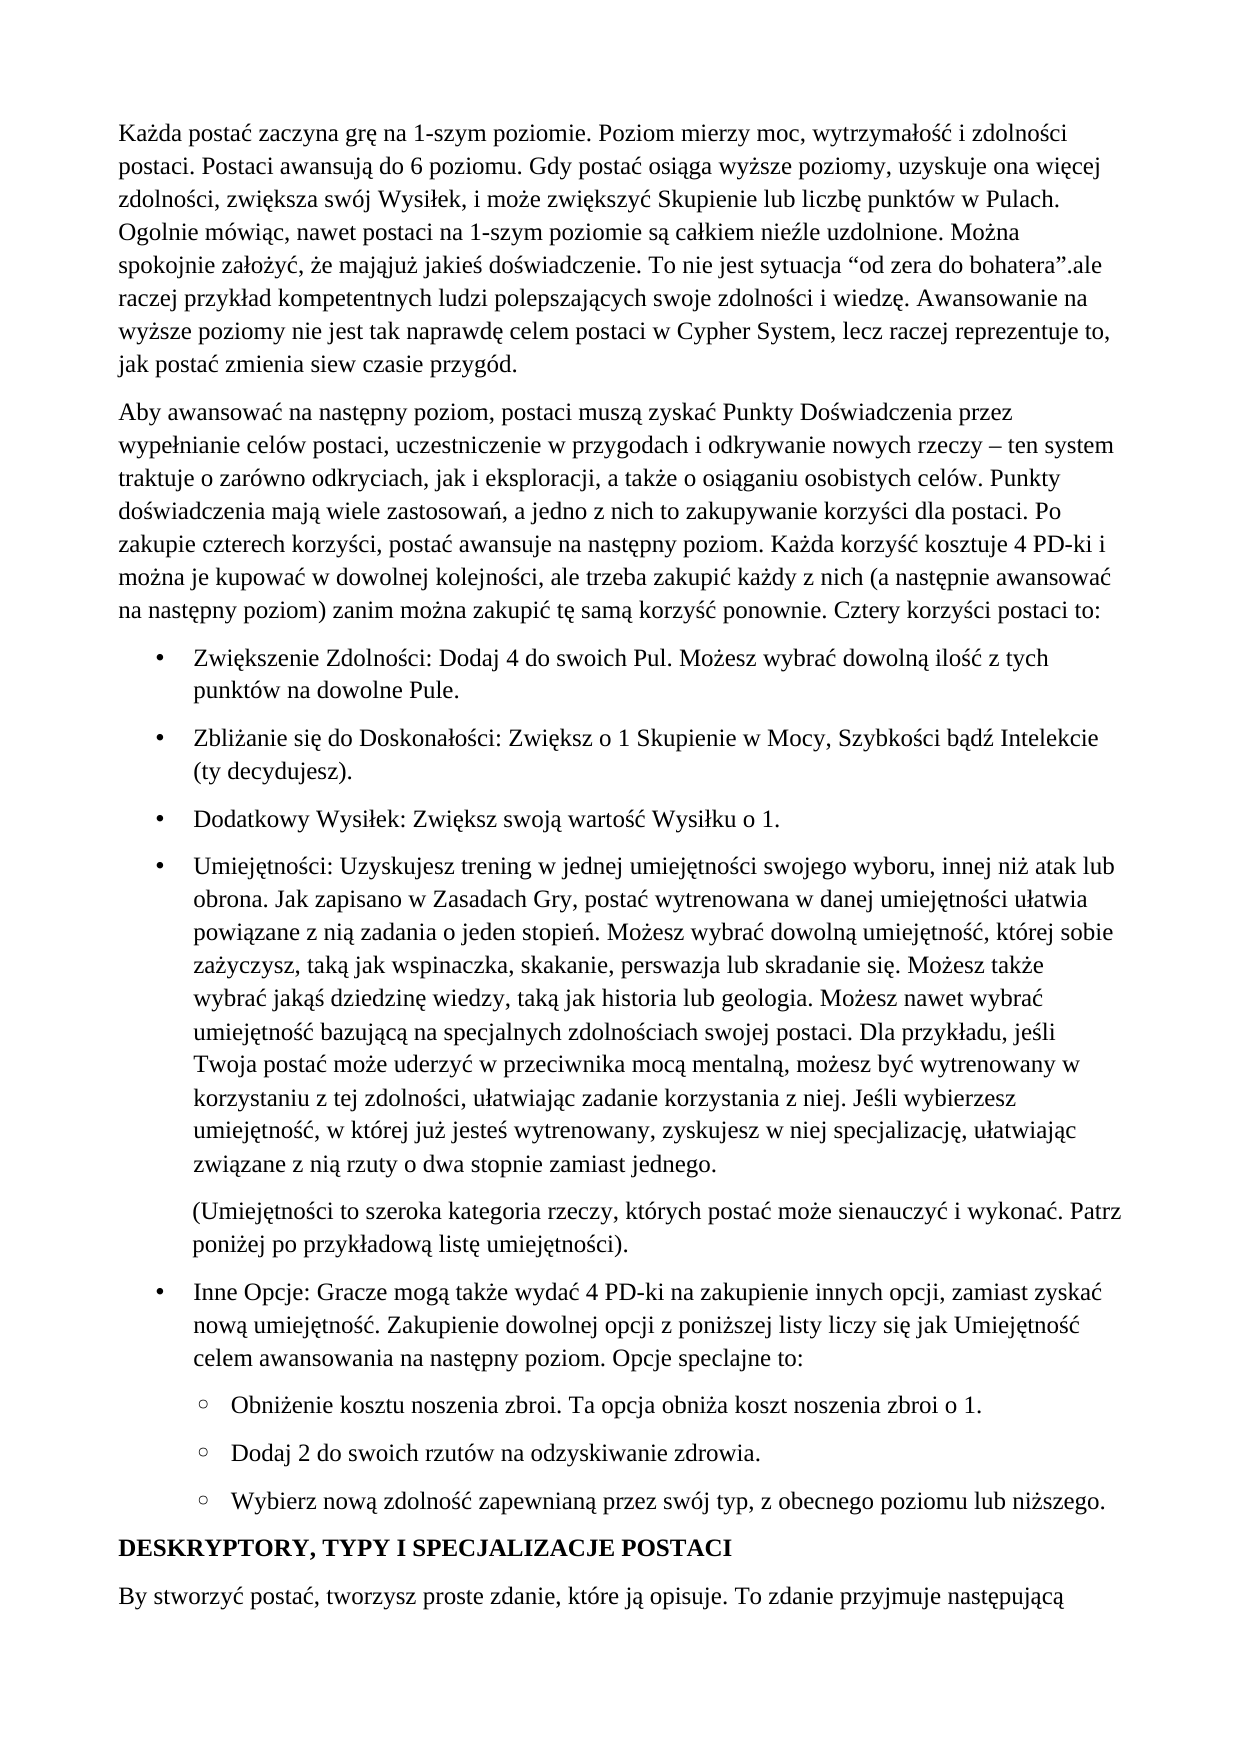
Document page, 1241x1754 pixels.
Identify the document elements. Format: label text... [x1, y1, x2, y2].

list Obniżenie kosztu noszenia zbroi. Ta opcja obniża koszt noszenia zbroi o 1. [193, 1391, 1122, 1419]
text DESKRYPTORY, TYPY I SPECJALIZACJE POSTACI [118, 1533, 1122, 1562]
text Aby awansować na następny poziom, postaci muszą zyskać Punkty Doświadczenia przez wypełnianie celów postaci, uczestniczenie w przygodach i odkrywanie nowych rzeczy – ten system traktuje o zarówno odkryciach, jak i eksploracji, a także o osiąganiu osobistych celów. Punkty doświadczenia mają wiele zastosowań, a jedno z nich to zakupywanie korzyści dla postaci. Po zakupie czterech korzyści, postać awansuje na następny poziom. Każda korzyść kosztuje 4 PD-ki i można je kupować w dowolnej kolejności, ale trzeba zakupić każdy z nich (a następnie awansować na następny poziom) zanim można zakupić tę samą korzyść ponownie. Cztery korzyści postaci to: [118, 397, 1122, 624]
text Każda postać zaczyna grę na 1-szym poziomie. Poziom mierzy moc, wytrzymałość i zdolności postaci. Postaci awansują do 6 poziomu. Gdy postać osiąga wyższe poziomy, uzyskuje ona więcej zdolności, zwiększa swój Wysiłek, i może zwiększyć Skupienie lub liczbę punktów w Pulach. Ogolnie mówiąc, nawet postaci na 1-szym poziomie są całkiem nieźle uzdolnione. Można spokojnie założyć, że mająjuż jakieś doświadczenie. To nie jest sytuacja “od zera do bohatera”.ale raczej przykład kompetentnych ludzi polepszających swoje zdolności i wiedzę. Awansowanie na wyższe poziomy nie jest tak naprawdę celem postaci w Cypher System, lecz raczej reprezentuje to, jak postać zmienia siew czasie przygód. [118, 118, 1122, 378]
list Inne Opcje: Gracze mogą także wydać 4 PD-ki na zakupienie innych opcji, zamiast zyskać nową umiejętność. Zakupienie dowolnej opcji z poniższej listy liczy się jak Umiejętność celem awansowania na następny poziom. Opcje speclajne to: [156, 1277, 1122, 1372]
list Umiejętności: Uzyskujesz trening w jednej umiejętności swojego wyboru, innej niż atak lub obrona. Jak zapisano w Zasadach Gry, postać wytrenowana w danej umiejętności ułatwia powiązane z nią zadania o jeden stopień. Możesz wybrać dowolną umiejętność, której sobie zażyczysz, taką jak wspinaczka, skakanie, perswazja lub skradanie się. Możesz także wybrać jakąś dziedzinę wiedzy, taką jak historia lub geologia. Możesz nawet wybrać umiejętność bazującą na specjalnych zdolnościach swojej postaci. Dla przykładu, jeśli Twoja postać może uderzyć w przeciwnika mocą mentalną, możesz być wytrenowany w korzystaniu z tej zdolności, ułatwiając zadanie korzystania z niej. Jeśli wybierzesz umiejętność, w której już jesteś wytrenowany, zyskujesz w niej specjalizację, ułatwiając związane z nią rzuty o dwa stopnie zamiast jednego. [156, 851, 1122, 1177]
text (Umiejętności to szeroka kategoria rzeczy, których postać może sienauczyć i wykonać. Patrz poniżej po przykładową listę umiejętności). [192, 1196, 1122, 1258]
list Zbliżanie się do Doskonałości: Zwiększ o 1 Skupienie w Mocy, Szybkości bądź Intelekcie (ty decydujesz). [156, 723, 1122, 785]
list Zwiększenie Zdolności: Dodaj 4 do swoich Pul. Możesz wybrać dowolną ilość z tych punktów na dowolne Pule. [156, 643, 1122, 704]
list Dodaj 2 do swoich rzutów na odzyskiwanie zdrowia. [193, 1438, 1122, 1467]
list Dodatkowy Wysiłek: Zwiększ swoją wartość Wysiłku o 1. [156, 804, 1122, 833]
list Wybierz nową zdolność zapewnianą przez swój typ, z obecnego poziomu lub niższego. [193, 1486, 1122, 1514]
text By stworzyć postać, tworzysz proste zdanie, które ją opisuje. To zdanie przyjmuje następującą [118, 1581, 1122, 1610]
